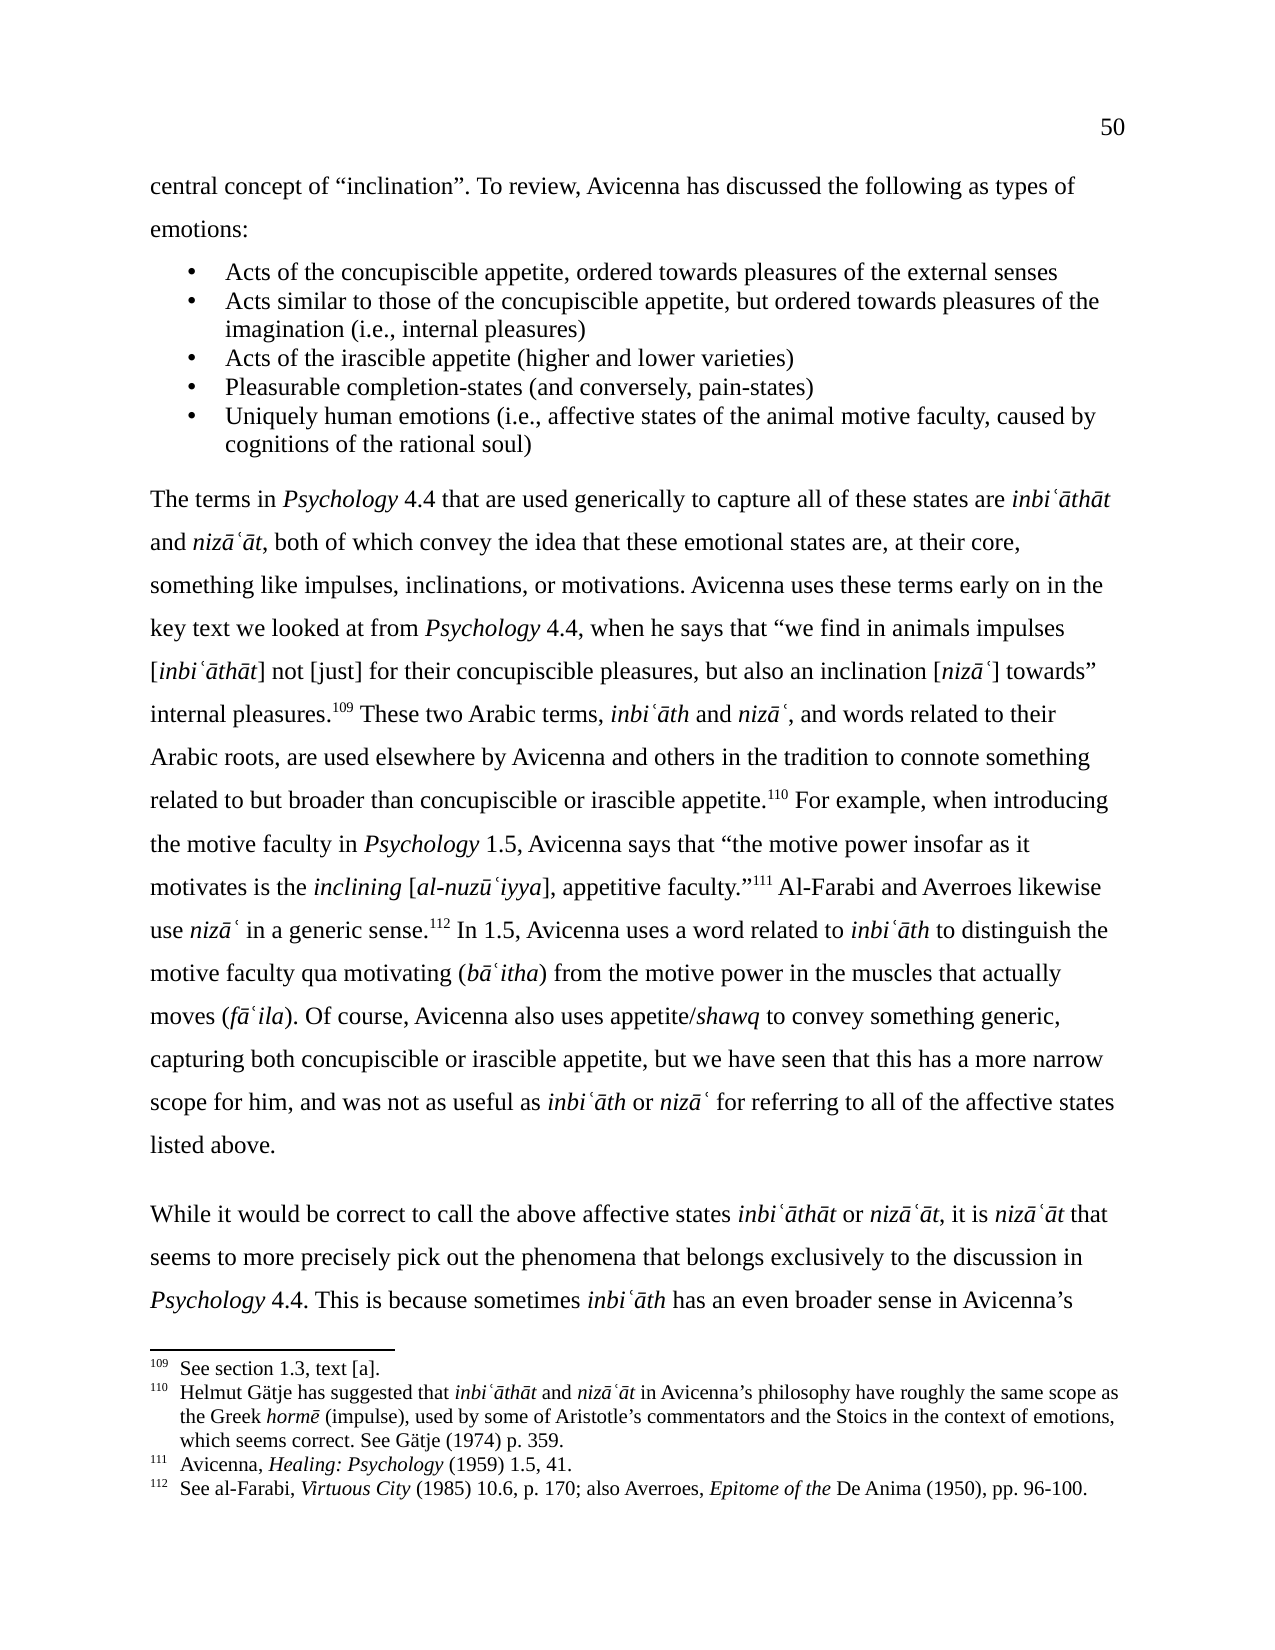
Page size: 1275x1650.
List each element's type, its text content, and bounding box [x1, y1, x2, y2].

text central concept of “inclination”. To review, Avicenna has discussed the following as types of emotions: [150, 171, 1125, 243]
text Helmut Gätje has suggested that inbiʿāthāt and nizāʿāt in Avicenna’s philosophy have roughly the same scope as the Greek hormē (impulse), used by some of Aristotle’s commentators and the Stoics in the context of emotions, which seems correct. See Gätje (1974) p. 359. [150, 1380, 1125, 1452]
list Uniquely human emotions (i.e., affective states of the animal motive faculty, caused by cognitions of the rational soul) [187, 401, 1125, 458]
text The terms in Psychology 4.4 that are used generically to capture all of these states are inbiʿāthāt and nizāʿāt, both of which convey the idea that these emotional states are, at their core, something like impulses, inclinations, or motivations. Avicenna uses these terms early on in the key text we looked at from Psychology 4.4, when he says that “we find in animals impulses [inbiʿāthāt] not [just] for their concupiscible pleasures, but also an inclination [nizāʿ] towards” internal pleasures. These two Arabic terms, inbiʿāth and nizāʿ, and words related to their Arabic roots, are used elsewhere by Avicenna and others in the tradition to connote something related to but broader than concupiscible or irascible appetite. For example, when introducing the motive faculty in Psychology 1.5, Avicenna says that “the motive power insofar as it motivates is the inclining [al-nuzūʿiyya], appetitive faculty.” Al-Farabi and Averroes likewise use nizāʿ in a generic sense. In 1.5, Avicenna uses a word related to inbiʿāth to distinguish the motive faculty qua motivating (bāʿitha) from the motive power in the muscles that actually moves (fāʿila). Of course, Avicenna also uses appetite/shawq to convey something generic, capturing both concupiscible or irascible appetite, but we have seen that this has a more narrow scope for him, and was not as useful as inbiʿāth or nizāʿ for referring to all of the affective states listed above. [150, 484, 1125, 1159]
text While it would be correct to call the above affective states inbiʿāthāt or nizāʿāt, it is nizāʿāt that seems to more precisely pick out the phenomena that belongs exclusively to the discussion in Psychology 4.4. This is because sometimes inbiʿāth has an even broader sense in Avicenna’s [150, 1199, 1125, 1314]
list Acts of the irascible appetite (higher and lower varieties) [187, 343, 1125, 372]
list Acts of the concupiscible appetite, ordered towards pleasures of the external senses [187, 257, 1125, 286]
list Acts similar to those of the concupiscible appetite, but ordered towards pleasures of the imagination (i.e., internal pleasures) [187, 286, 1125, 343]
text Avicenna, Healing: Psychology (1959) 1.5, 41. [150, 1452, 1125, 1476]
list Pleasurable completion-states (and conversely, pain-states) [187, 372, 1125, 401]
text See al-Farabi, Virtuous City (1985) 10.6, p. 170; also Averroes, Epitome of the De Anima (1950), pp. 96-100. [150, 1476, 1125, 1500]
text See section 1.3, text [a]. [150, 1356, 1125, 1380]
